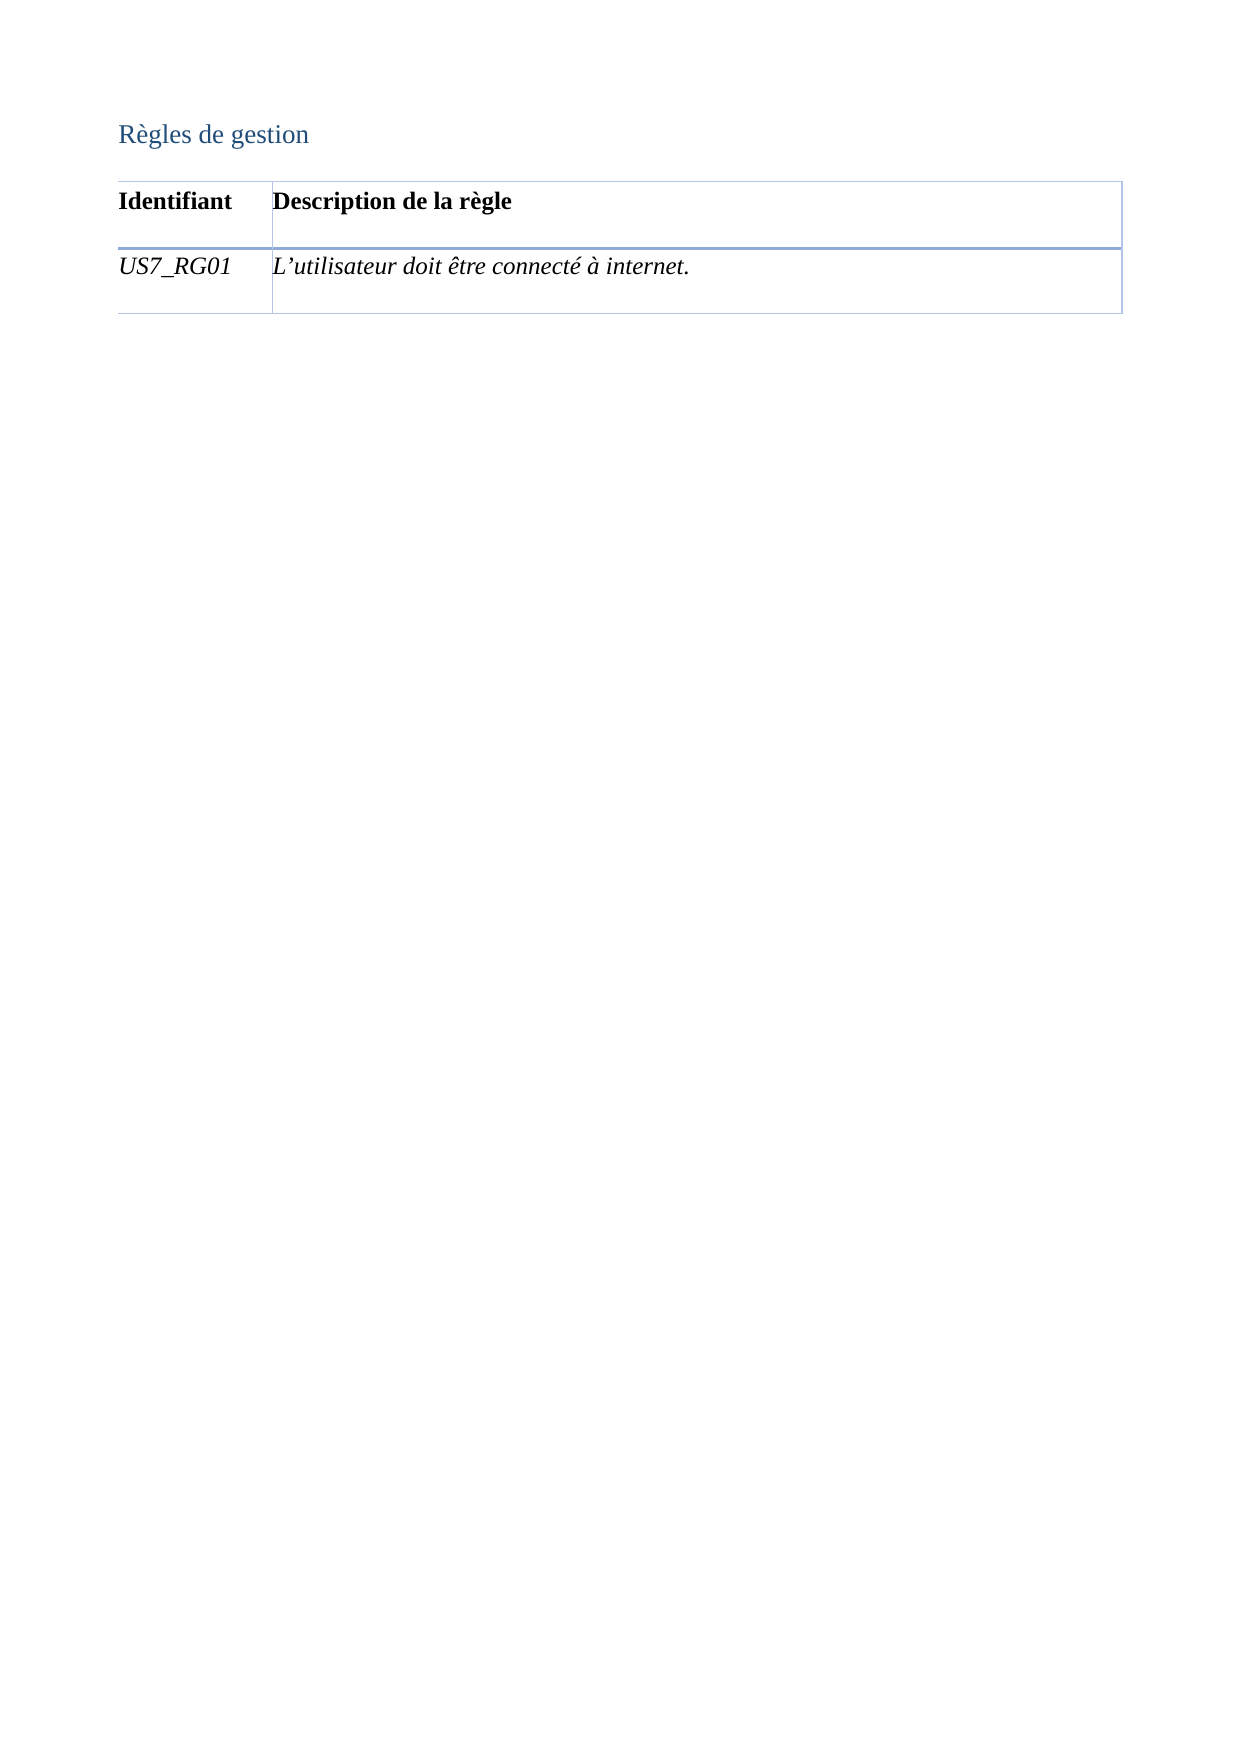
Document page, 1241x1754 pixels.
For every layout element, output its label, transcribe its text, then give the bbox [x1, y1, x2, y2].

table_header Description de la règle [273, 182, 1121, 247]
table_cell US7_RG01 [118, 250, 272, 312]
text Règles de gestion [118, 118, 1122, 149]
table_cell L’utilisateur doit être connecté à internet. [273, 250, 1121, 312]
table_header Identifiant [118, 182, 272, 247]
